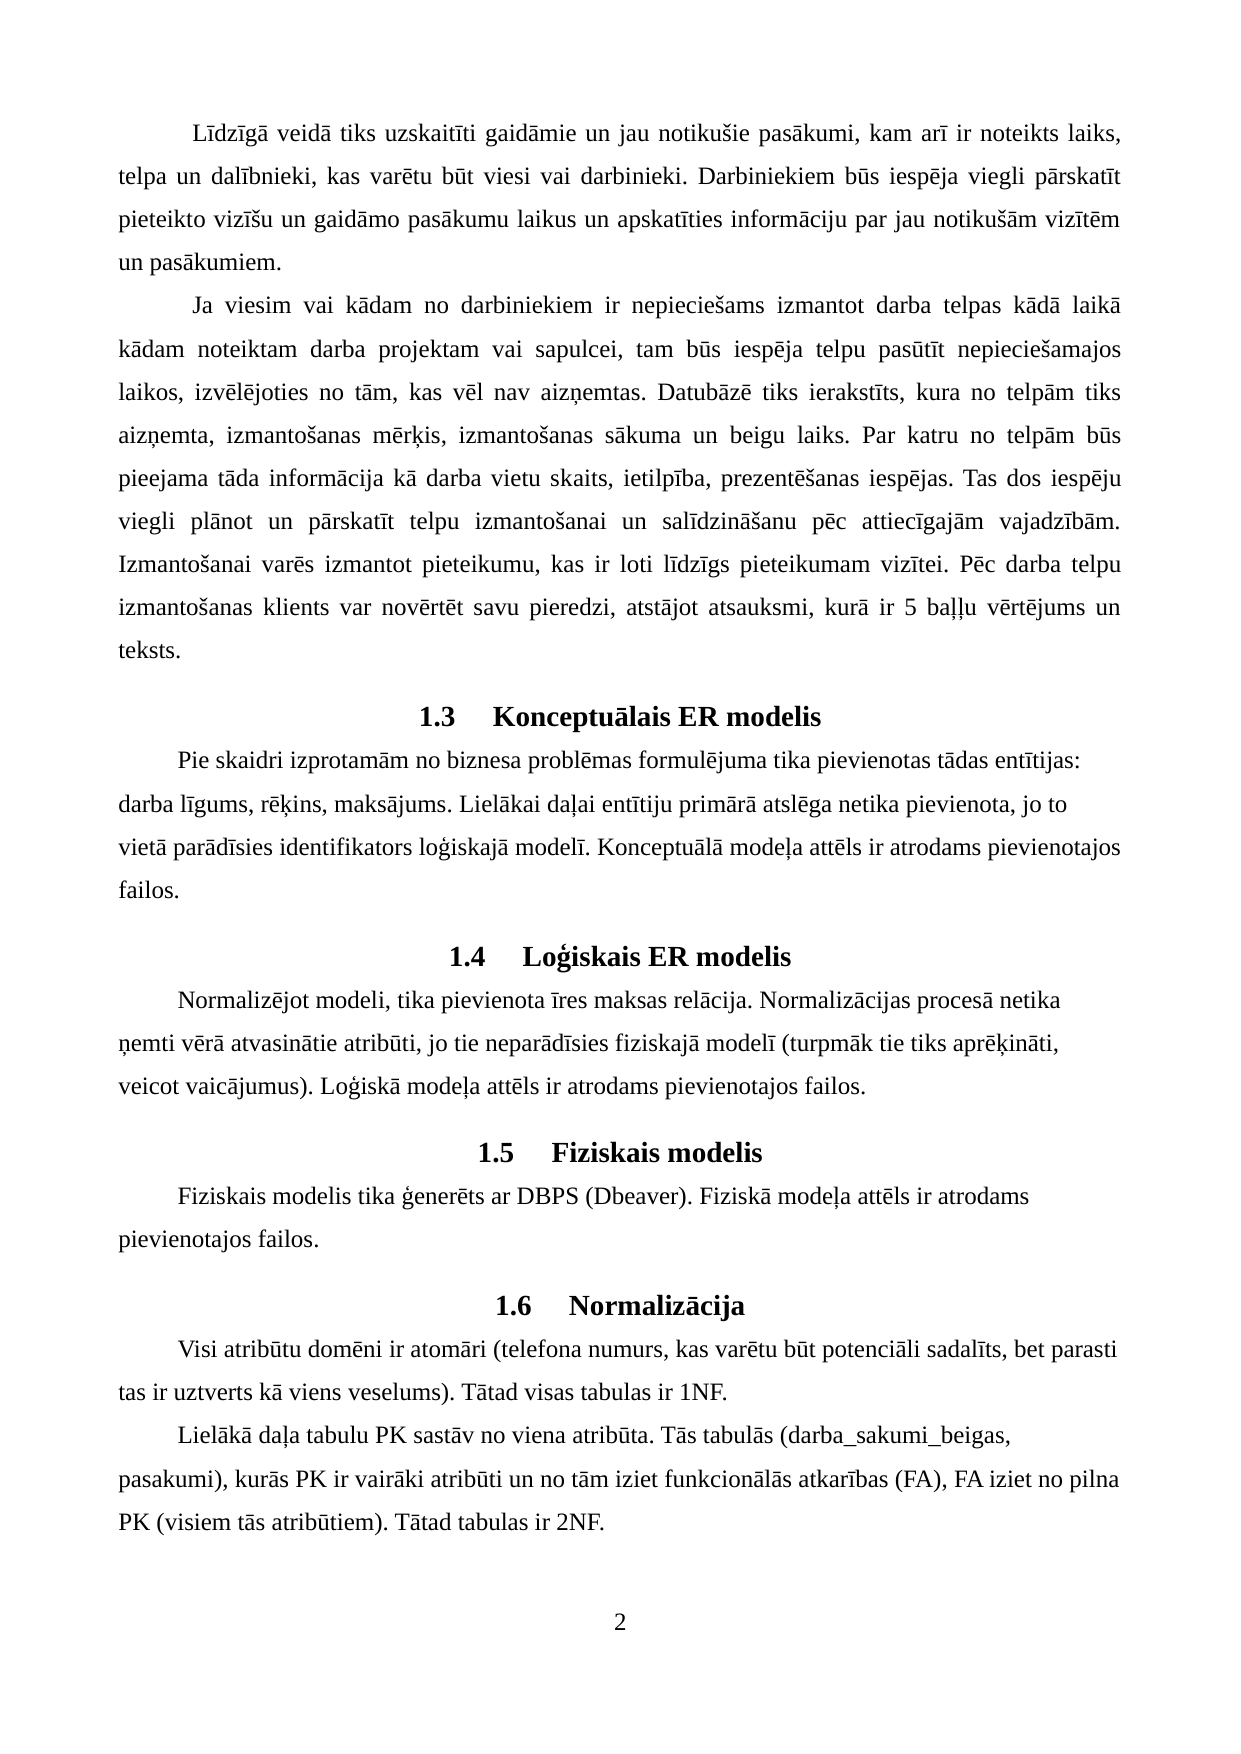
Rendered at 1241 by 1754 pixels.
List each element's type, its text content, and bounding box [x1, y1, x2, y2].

subtitle Fiziskais modelis [118, 1135, 1122, 1169]
text Pie skaidri izprotamām no biznesa problēmas formulējuma tika pievienotas tādas entītijas: darba līgums, rēķins, maksājums. Lielākai daļai entītiju primārā atslēga netika pievienota, jo to vietā parādīsies identifikators loģiskajā modelī. Konceptuālā modeļa attēls ir atrodams pievienotajos failos. [118, 746, 1122, 904]
text Normalizējot modeli, tika pievienota īres maksas relācija. Normalizācijas procesā netika ņemti vērā atvasinātie atribūti, jo tie neparādīsies fiziskajā modelī (turpmāk tie tiks aprēķināti, veicot vaicājumus). Loģiskā modeļa attēls ir atrodams pievienotajos failos. [118, 985, 1122, 1100]
text Visi atribūtu domēni ir atomāri (telefona numurs, kas varētu būt potenciāli sadalīts, bet parasti tas ir uztverts kā viens veselums). Tātad visas tabulas ir 1NF. [118, 1334, 1122, 1406]
subtitle Loģiskais ER modelis [118, 939, 1122, 972]
subtitle Normalizācija [118, 1288, 1122, 1322]
text Līdzīgā veidā tiks uzskaitīti gaidāmie un jau notikušie pasākumi, kam arī ir noteikts laiks, telpa un dalībnieki, kas varētu būt viesi vai darbinieki. Darbiniekiem būs iespēja viegli pārskatīt pieteikto vizīšu un gaidāmo pasākumu laikus un apskatīties informāciju par jau notikušām vizītēm un pasākumiem. [118, 118, 1122, 276]
text Lielākā daļa tabulu PK sastāv no viena atribūta. Tās tabulās (darba_sakumi_beigas, pasakumi), kurās PK ir vairāki atribūti un no tām iziet funkcionālās atkarības (FA), FA iziet no pilna PK (visiem tās atribūtiem). Tātad tabulas ir 2NF. [118, 1421, 1122, 1536]
subtitle Konceptuālais ER modelis [118, 699, 1122, 733]
text Fiziskais modelis tika ģenerēts ar DBPS (Dbeaver). Fiziskā modeļa attēls ir atrodams pievienotajos failos. [118, 1181, 1122, 1253]
text Ja viesim vai kādam no darbiniekiem ir nepieciešams izmantot darba telpas kādā laikā kādam noteiktam darba projektam vai sapulcei, tam būs iespēja telpu pasūtīt nepieciešamajos laikos, izvēlējoties no tām, kas vēl nav aizņemtas. Datubāzē tiks ierakstīts, kura no telpām tiks aizņemta, izmantošanas mērķis, izmantošanas sākuma un beigu laiks. Par katru no telpām būs pieejama tāda informācija kā darba vietu skaits, ietilpība, prezentēšanas iespējas. Tas dos iespēju viegli plānot un pārskatīt telpu izmantošanai un salīdzināšanu pēc attiecīgajām vajadzībām. Izmantošanai varēs izmantot pieteikumu, kas ir loti līdzīgs pieteikumam vizītei. Pēc darba telpu izmantošanas klients var novērtēt savu pieredzi, atstājot atsauksmi, kurā ir 5 baļļu vērtējums un teksts. [118, 291, 1122, 664]
